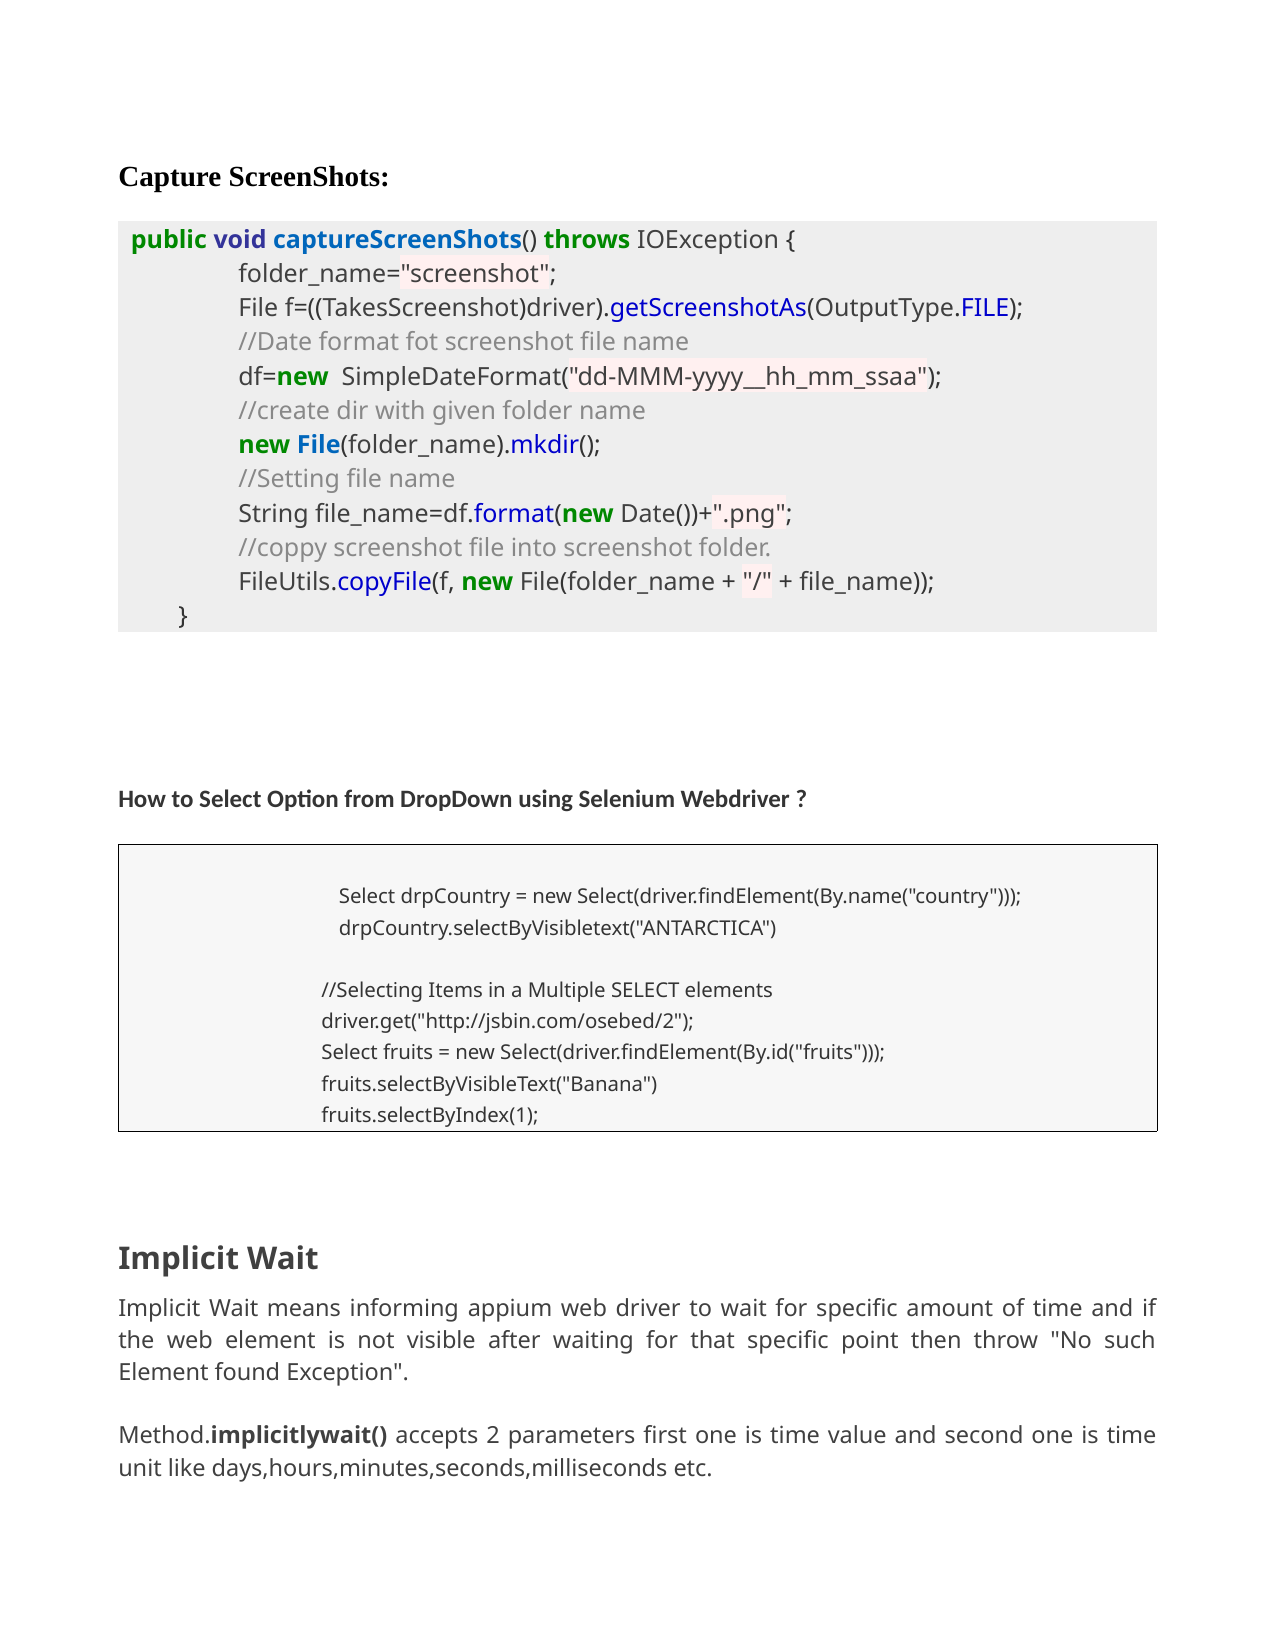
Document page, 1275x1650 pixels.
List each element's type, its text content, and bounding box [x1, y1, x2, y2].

text FileUtils.copyFile(f, new File(folder_name + "/" + file_name)); [118, 564, 1157, 598]
text Capture ScreenShots: [118, 159, 1157, 192]
text Select drpCountry = new Select(driver.findElement(By.name("country"))); [119, 875, 1157, 907]
text File f=((TakesScreenshot)driver).getScreenshotAs(OutputType.FILE); [118, 289, 1157, 324]
subtitle How to Select Option from DropDown using Selenium Webdriver ? [118, 783, 1157, 814]
subtitle Implicit Wait [118, 1236, 1157, 1278]
text //create dir with given folder name [118, 392, 1157, 427]
text Method.implicitlywait() accepts 2 parameters first one is time value and second one is time unit like days,hours,minutes,seconds,milliseconds etc. [118, 1419, 1157, 1483]
text driver.get("http://jsbin.com/osebed/2"); [119, 1000, 1157, 1032]
text public void captureScreenShots() throws IOException { [118, 221, 1157, 255]
text //Selecting Items in a Multiple SELECT elements [119, 969, 1157, 1000]
text Implicit Wait means informing appium web driver to wait for specific amount of time and if the web element is not visible after waiting for that specific point then throw "No such Element found Exception". [118, 1291, 1157, 1387]
text //Setting file name [118, 461, 1157, 495]
text Select fruits = new Select(driver.findElement(By.id("fruits"))); [119, 1032, 1157, 1063]
text fruits.selectByVisibleText("Banana") [119, 1063, 1157, 1094]
text } [118, 598, 1157, 632]
text //Date format fot screenshot file name [118, 324, 1157, 358]
text folder_name="screenshot"; [118, 255, 1157, 289]
text df=new SimpleDateFormat("dd-MMM-yyyy__hh_mm_ssaa"); [118, 358, 1157, 392]
text fruits.selectByIndex(1); [119, 1094, 1157, 1131]
text //coppy screenshot file into screenshot folder. [118, 529, 1157, 564]
text String file_name=df.format(new Date())+".png"; [118, 495, 1157, 529]
text new File(folder_name).mkdir(); [118, 427, 1157, 461]
text drpCountry.selectByVisibletext("ANTARCTICA") [119, 907, 1157, 938]
